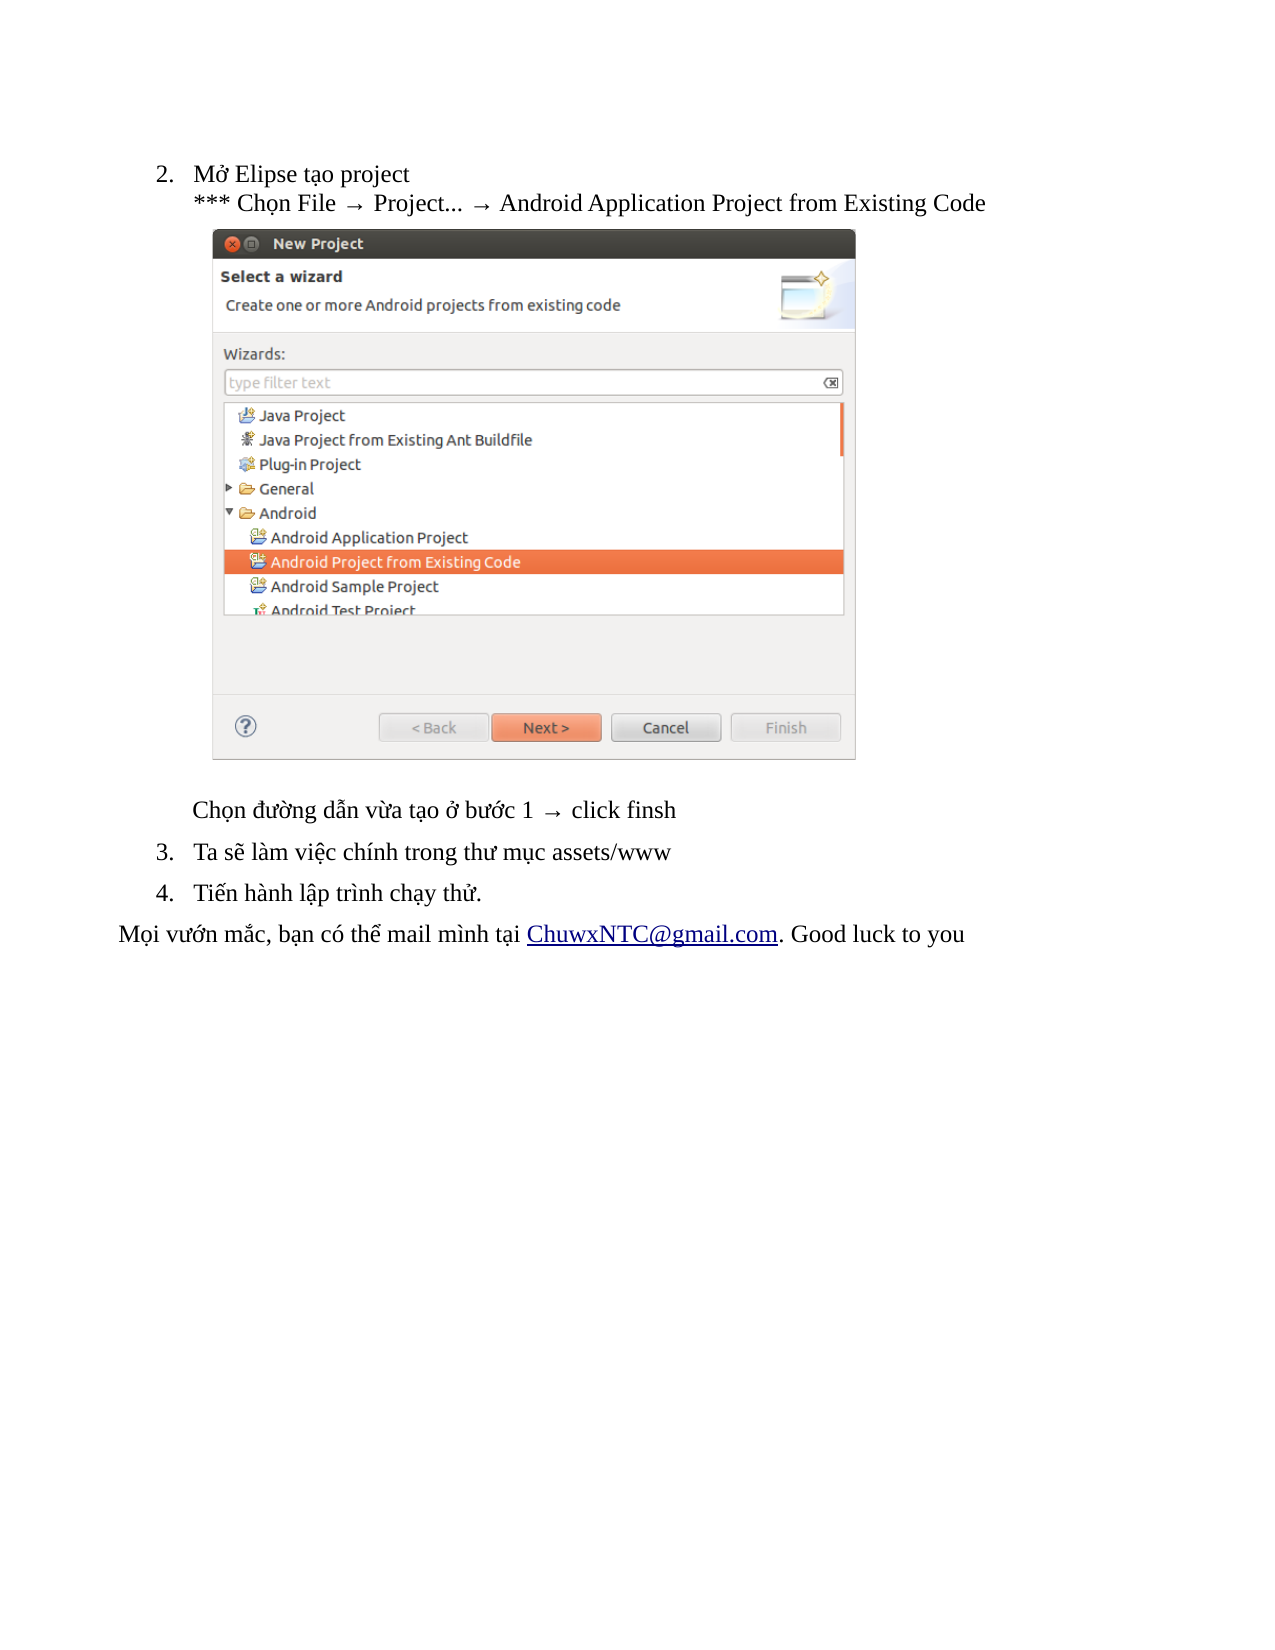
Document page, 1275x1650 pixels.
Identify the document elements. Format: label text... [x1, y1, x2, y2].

text Chọn đường dẫn vừa tạo ở bước 1 → click finsh [118, 738, 1157, 824]
picture [212, 229, 856, 760]
list [156, 118, 1157, 147]
list Tiến hành lập trình chạy thử. [156, 878, 1157, 907]
list Ta sẽ làm việc chính trong thư mục assets/www [156, 837, 1157, 866]
list Mở Elipse tạo project *** Chọn File → Project... → Android Application Project from Existing Code [156, 159, 1157, 476]
text Mọi vướn mắc, bạn có thể mail mình tại ChuwxNTC@gmail.com. Good luck to you [118, 919, 1157, 948]
